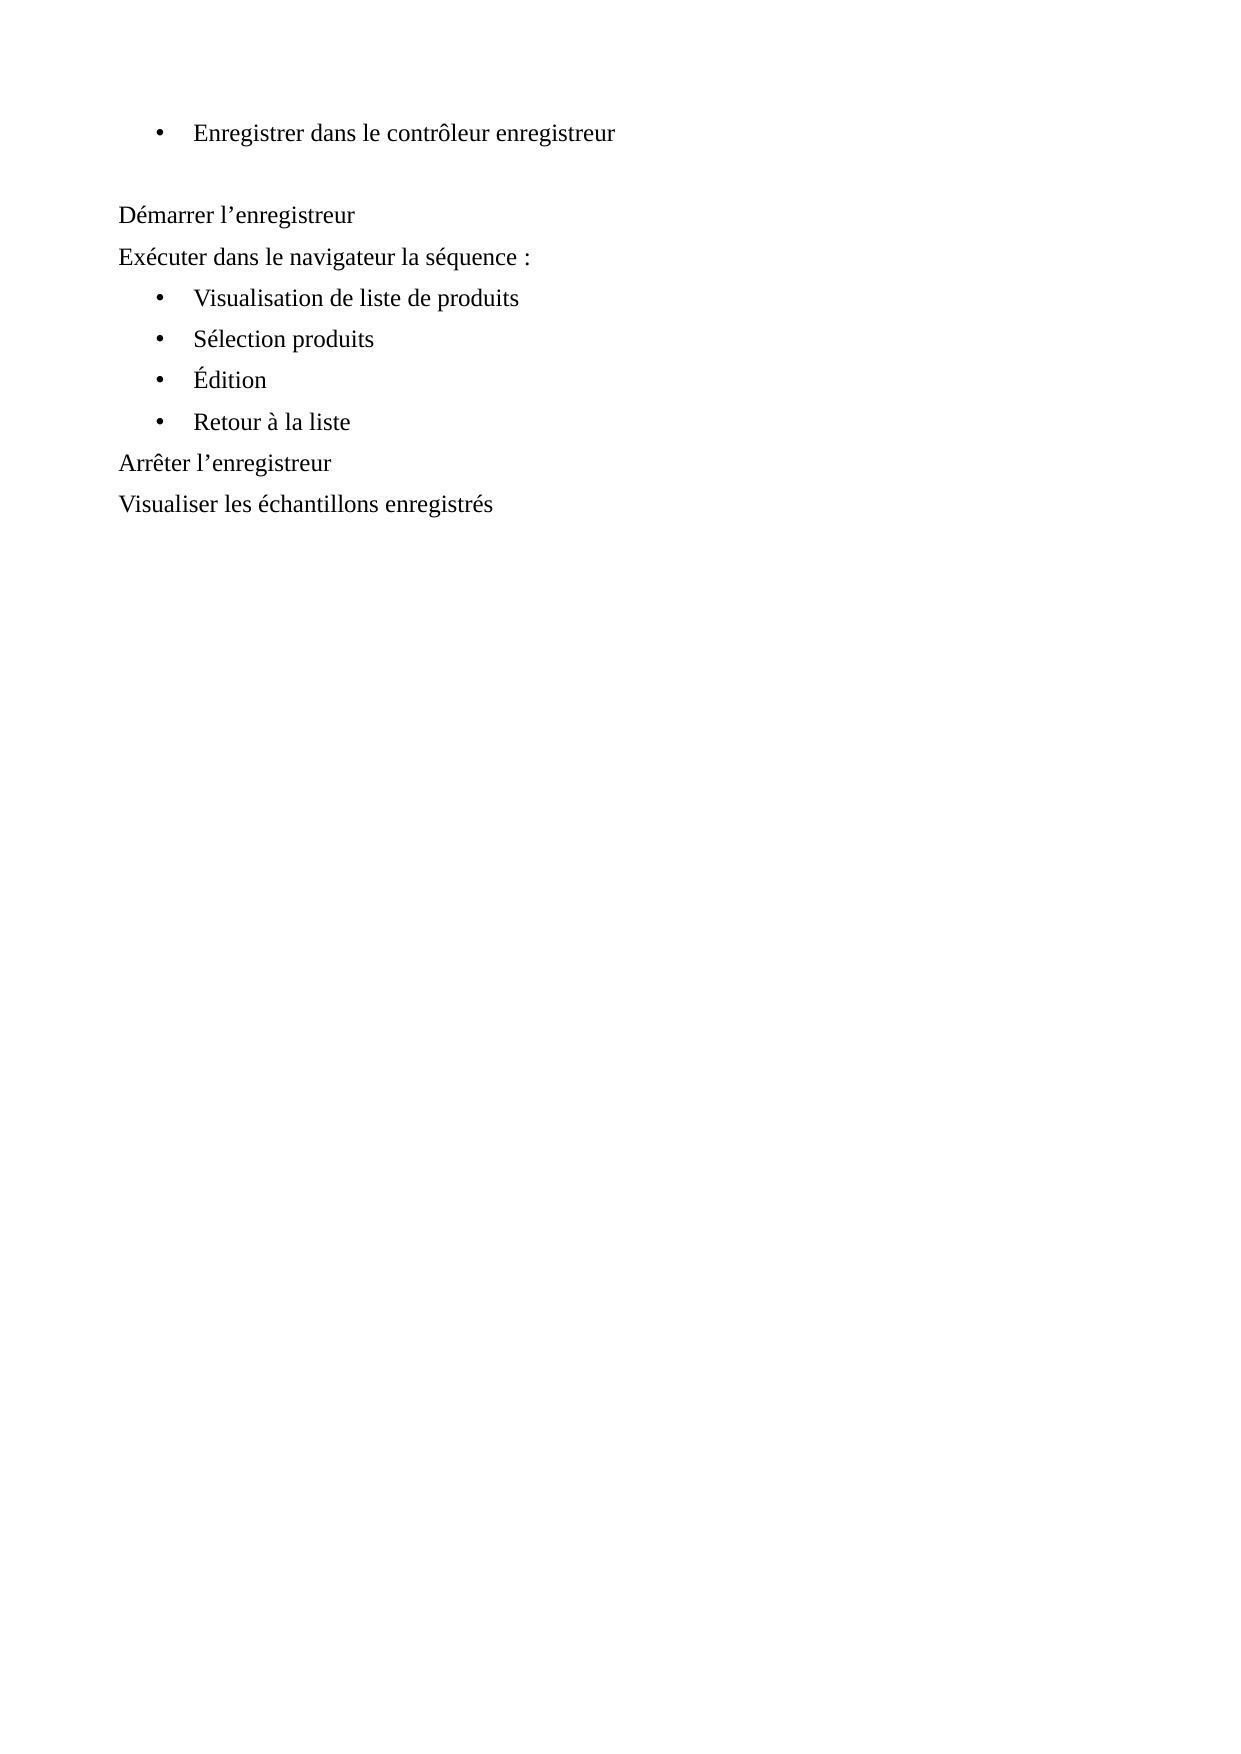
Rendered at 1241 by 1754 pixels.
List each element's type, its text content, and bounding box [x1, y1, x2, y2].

list Sélection produits [156, 324, 1122, 353]
text Démarrer l’enregistreur [118, 201, 1122, 229]
list Retour à la liste [156, 407, 1122, 436]
text Exécuter dans le navigateur la séquence : [118, 242, 1122, 271]
text Visualiser les échantillons enregistrés [118, 489, 1122, 518]
list Édition [156, 366, 1122, 394]
text Arrêter l’enregistreur [118, 448, 1122, 477]
list Visualisation de liste de produits [156, 283, 1122, 312]
list Enregistrer dans le contrôleur enregistreur [156, 118, 1122, 147]
